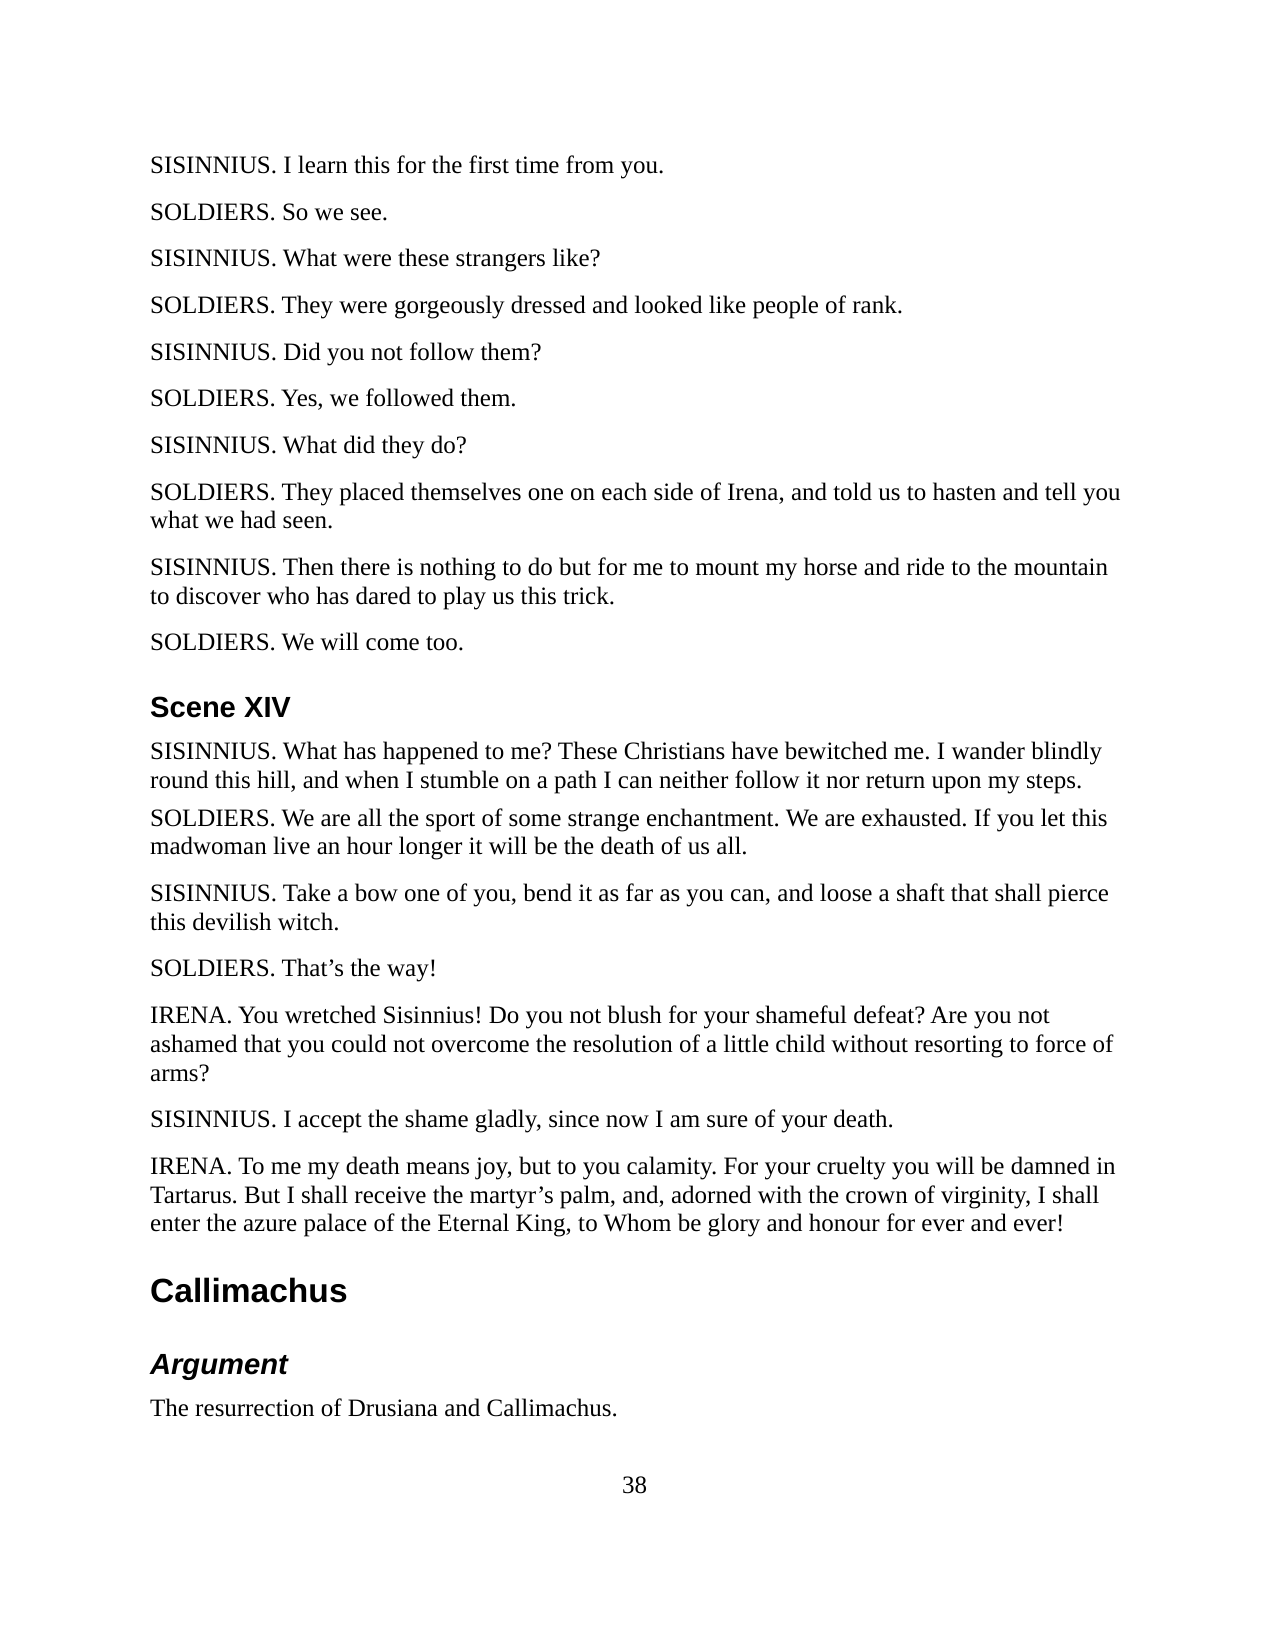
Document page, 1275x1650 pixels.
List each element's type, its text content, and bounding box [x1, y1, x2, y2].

text SOLDIERS. Yes, we followed them. [150, 383, 1125, 412]
text SISINNIUS. Did you not follow them? [150, 337, 1125, 365]
text SOLDIERS. So we see. [150, 197, 1125, 225]
text SISINNIUS. What has happened to me? These Christians have bewitched me. I wander blindly round this hill, and when I stumble on a path I can neither follow it nor return upon my steps. [150, 736, 1125, 794]
text SISINNIUS. What were these strangers like? [150, 243, 1125, 272]
text SOLDIERS. That’s the way! [150, 953, 1125, 982]
subtitle Scene XIV [150, 690, 1125, 724]
text SOLDIERS. We are all the sport of some strange enchantment. We are exhausted. If you let this madwoman live an hour longer it will be the death of us all. [150, 803, 1125, 860]
subtitle Argument [150, 1347, 1125, 1381]
text SOLDIERS. We will come too. [150, 627, 1125, 656]
text SISINNIUS. What did they do? [150, 430, 1125, 459]
text SISINNIUS. I accept the shame gladly, since now I am sure of your death. [150, 1104, 1125, 1133]
text SOLDIERS. They were gorgeously dressed and looked like people of rank. [150, 290, 1125, 319]
text SISINNIUS. I learn this for the first time from you. [150, 150, 1125, 179]
text SISINNIUS. Take a bow one of you, bend it as far as you can, and loose a shaft that shall pierce this devilish witch. [150, 878, 1125, 936]
text IRENA. To me my death means joy, but to you calamity. For your cruelty you will be damned in Tartarus. But I shall receive the martyr’s palm, and, adorned with the crown of virginity, I shall enter the azure palace of the Eternal King, to Whom be glory and honour for ever and ever! [150, 1151, 1125, 1237]
text SISINNIUS. Then there is nothing to do but for me to mount my horse and ride to the mountain to discover who has dared to play us this trick. [150, 552, 1125, 609]
text The resurrection of Drusiana and Callimachus. [150, 1393, 1125, 1422]
text SOLDIERS. They placed themselves one on each side of Irena, and told us to hasten and tell you what we had seen. [150, 477, 1125, 534]
subtitle Callimachus [150, 1271, 1125, 1310]
text IRENA. You wretched Sisinnius! Do you not blush for your shameful defeat? Are you not ashamed that you could not overcome the resolution of a little child without resorting to force of arms? [150, 1000, 1125, 1086]
